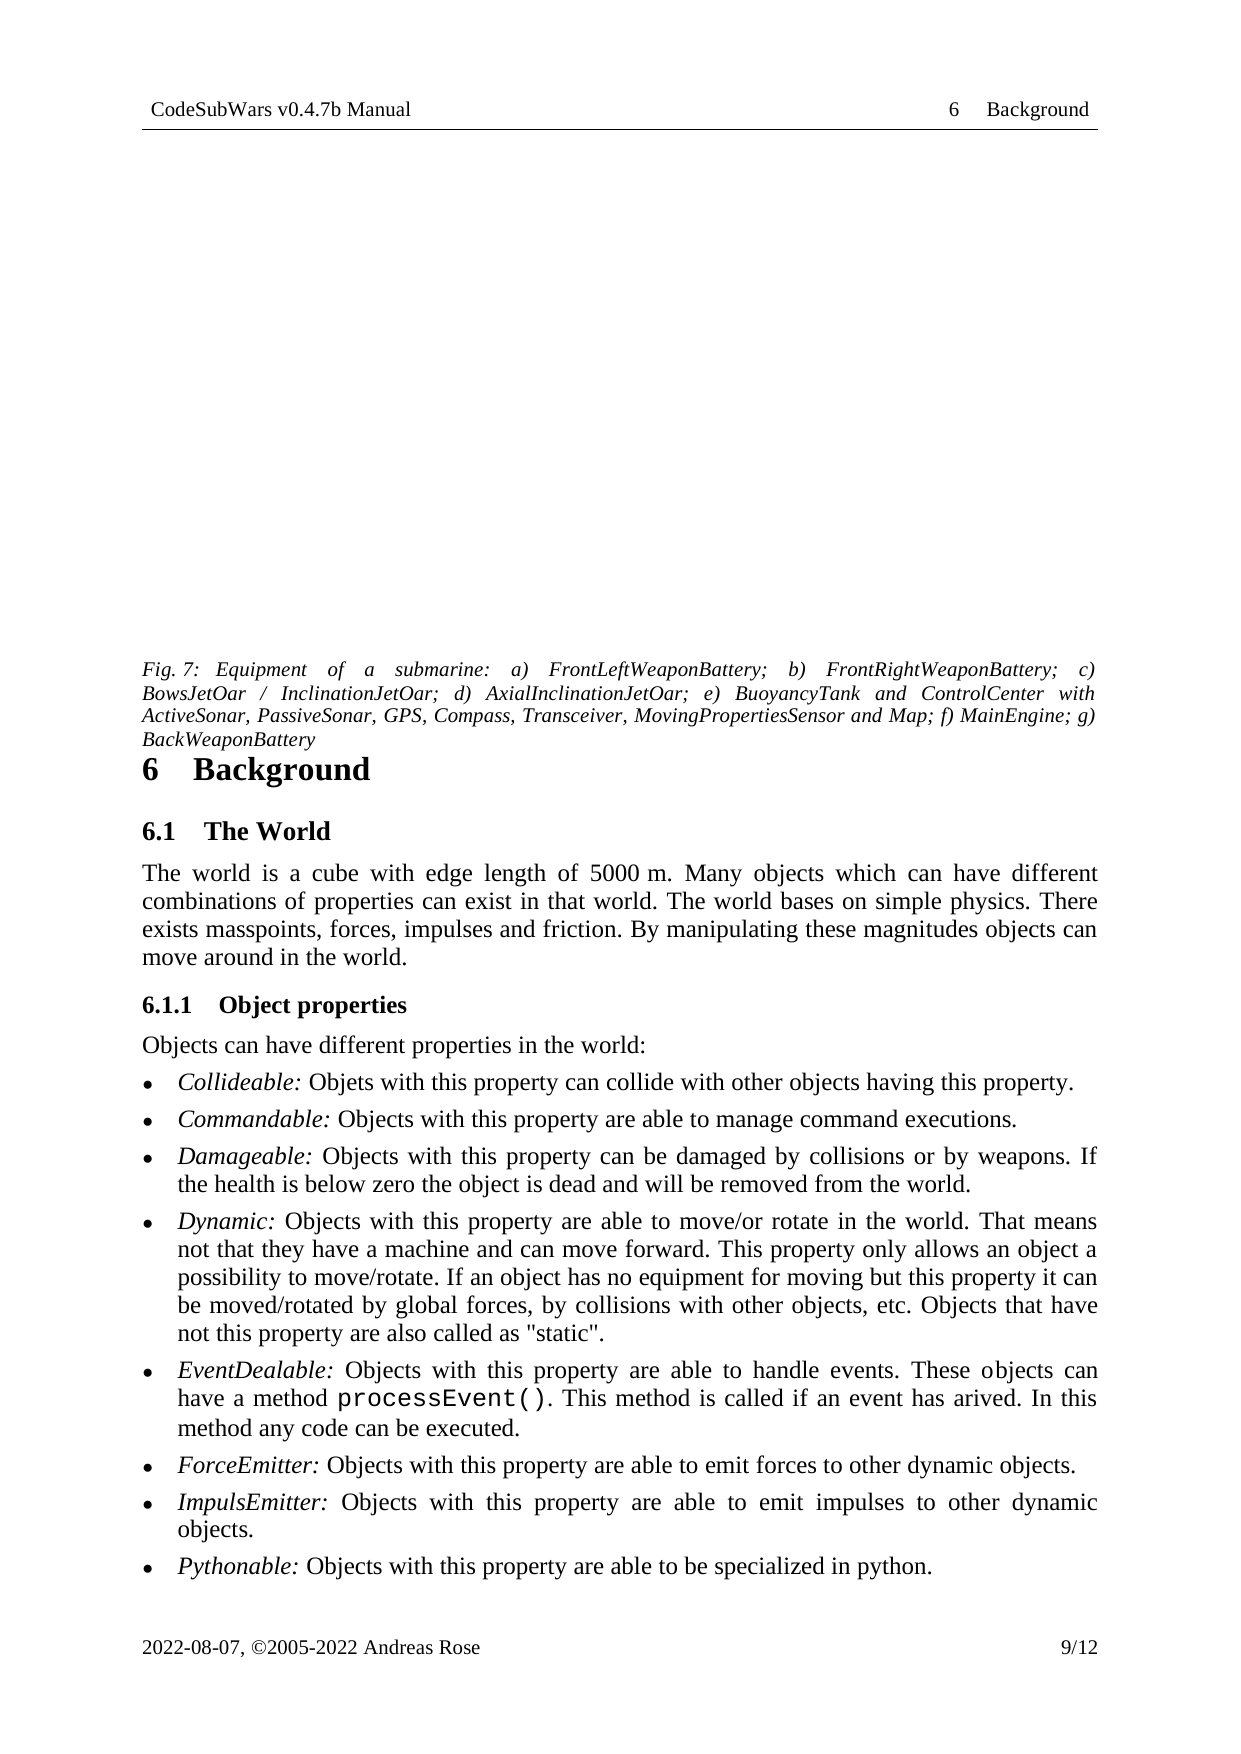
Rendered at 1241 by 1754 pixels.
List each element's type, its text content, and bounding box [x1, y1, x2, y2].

text The world is a cube with edge length of 5000 m. Many objects which can have different combinations of properties can exist in that world. The world bases on simple physics. There exists masspoints, forces, impulses and friction. By manipulating these magnitudes objects can move around in the world. [142, 859, 1098, 971]
list Pythonable: Objects with this property are able to be specialized in python. [142, 1552, 1098, 1580]
list Dynamic: Objects with this property are able to move/or rotate in the world. That means not that they have a machine and can move forward. This property only allows an object a possibility to move/rotate. If an object has no equipment for moving but this property it can be moved/rotated by global forces, by collisions with other objects, etc. Objects that have not this property are also called as "static". [142, 1207, 1098, 1347]
list ImpulsEmitter: Objects with this property are able to emit impulses to other dynamic objects. [142, 1487, 1098, 1543]
list Fig. 7: Equipment of a submarine: a) FrontLeftWeaponBattery; b) FrontRightWeaponBattery; c) BowsJetOar / InclinationJetOar; d) AxialInclinationJetOar; e) BuoyancyTank and ControlCenter with ActiveSonar, PassiveSonar, GPS, Compass, Transceiver, MovingPropertiesSensor and Map; f) MainEngine; g) BackWeaponBattery [142, 189, 1098, 750]
list [142, 177, 1098, 189]
subtitle The World [142, 817, 1098, 847]
subtitle Background [142, 750, 1098, 787]
list ForceEmitter: Objects with this property are able to emit forces to other dynamic objects. [142, 1451, 1098, 1478]
list Collideable: Objets with this property can collide with other objects having this property. [142, 1068, 1098, 1096]
list Commandable: Objects with this property are able to manage command executions. [142, 1105, 1098, 1133]
list Damageable: Objects with this property can be damaged by collisions or by weapons. If the health is below zero the object is dead and will be removed from the world. [142, 1142, 1098, 1198]
text Objects can have different properties in the world: [142, 1031, 1098, 1059]
subtitle Object properties [142, 991, 1098, 1019]
list EventDealable: Objects with this property are able to handle events. These objects can have a method processEvent(). This method is called if an event has arived. In this method any code can be executed. [142, 1356, 1098, 1442]
